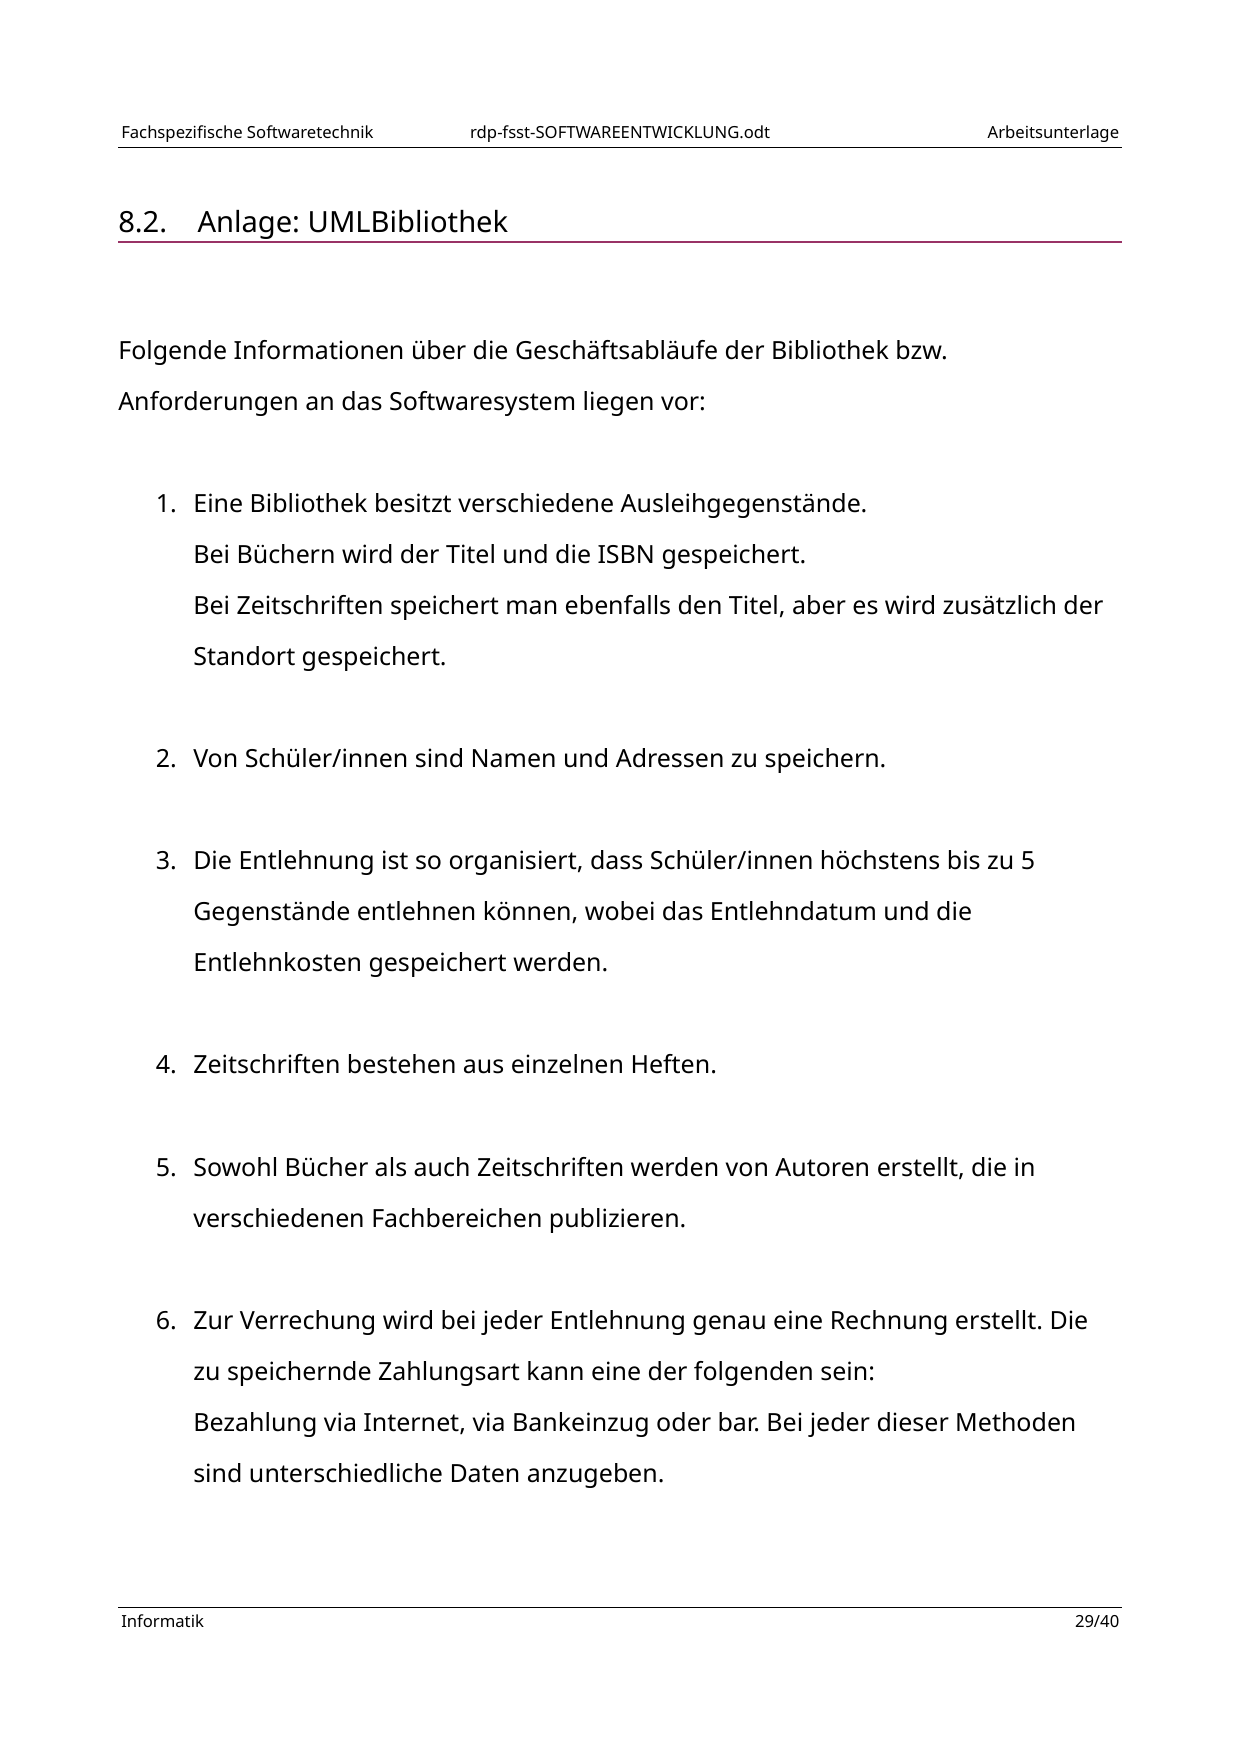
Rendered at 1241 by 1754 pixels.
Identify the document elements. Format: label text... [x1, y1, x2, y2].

list Sowohl Bücher als auch Zeitschriften werden von Autoren erstellt, die in verschiedenen Fachbereichen publizieren. [156, 1149, 1122, 1285]
subtitle Anlage: UMLBibliothek [118, 201, 1122, 241]
list Zur Verrechung wird bei jeder Entlehnung genau eine Rechnung erstellt. Die zu speichernde Zahlungsart kann eine der folgenden sein: Bezahlung via Internet, via Bankeinzug oder bar. Bei jeder dieser Methoden sind unterschiedliche Daten anzugeben. [156, 1302, 1122, 1489]
list Eine Bibliothek besitzt verschiedene Ausleihgegenstände. Bei Büchern wird der Titel und die ISBN gespeichert. Bei Zeitschriften speichert man ebenfalls den Titel, aber es wird zusätzlich der Standort gespeichert. [156, 486, 1122, 724]
text Folgende Informationen über die Geschäftsabläufe der Bibliothek bzw. Anforderungen an das Softwaresystem liegen vor: [118, 333, 1122, 418]
list Zeitschriften bestehen aus einzelnen Heften. [156, 1047, 1122, 1132]
list Die Entlehnung ist so organisiert, dass Schüler/innen höchstens bis zu 5 Gegenstände entlehnen können, wobei das Entlehndatum und die Entlehnkosten gespeichert werden. [156, 843, 1122, 1030]
list Von Schüler/innen sind Namen und Adressen zu speichern. [156, 741, 1122, 826]
